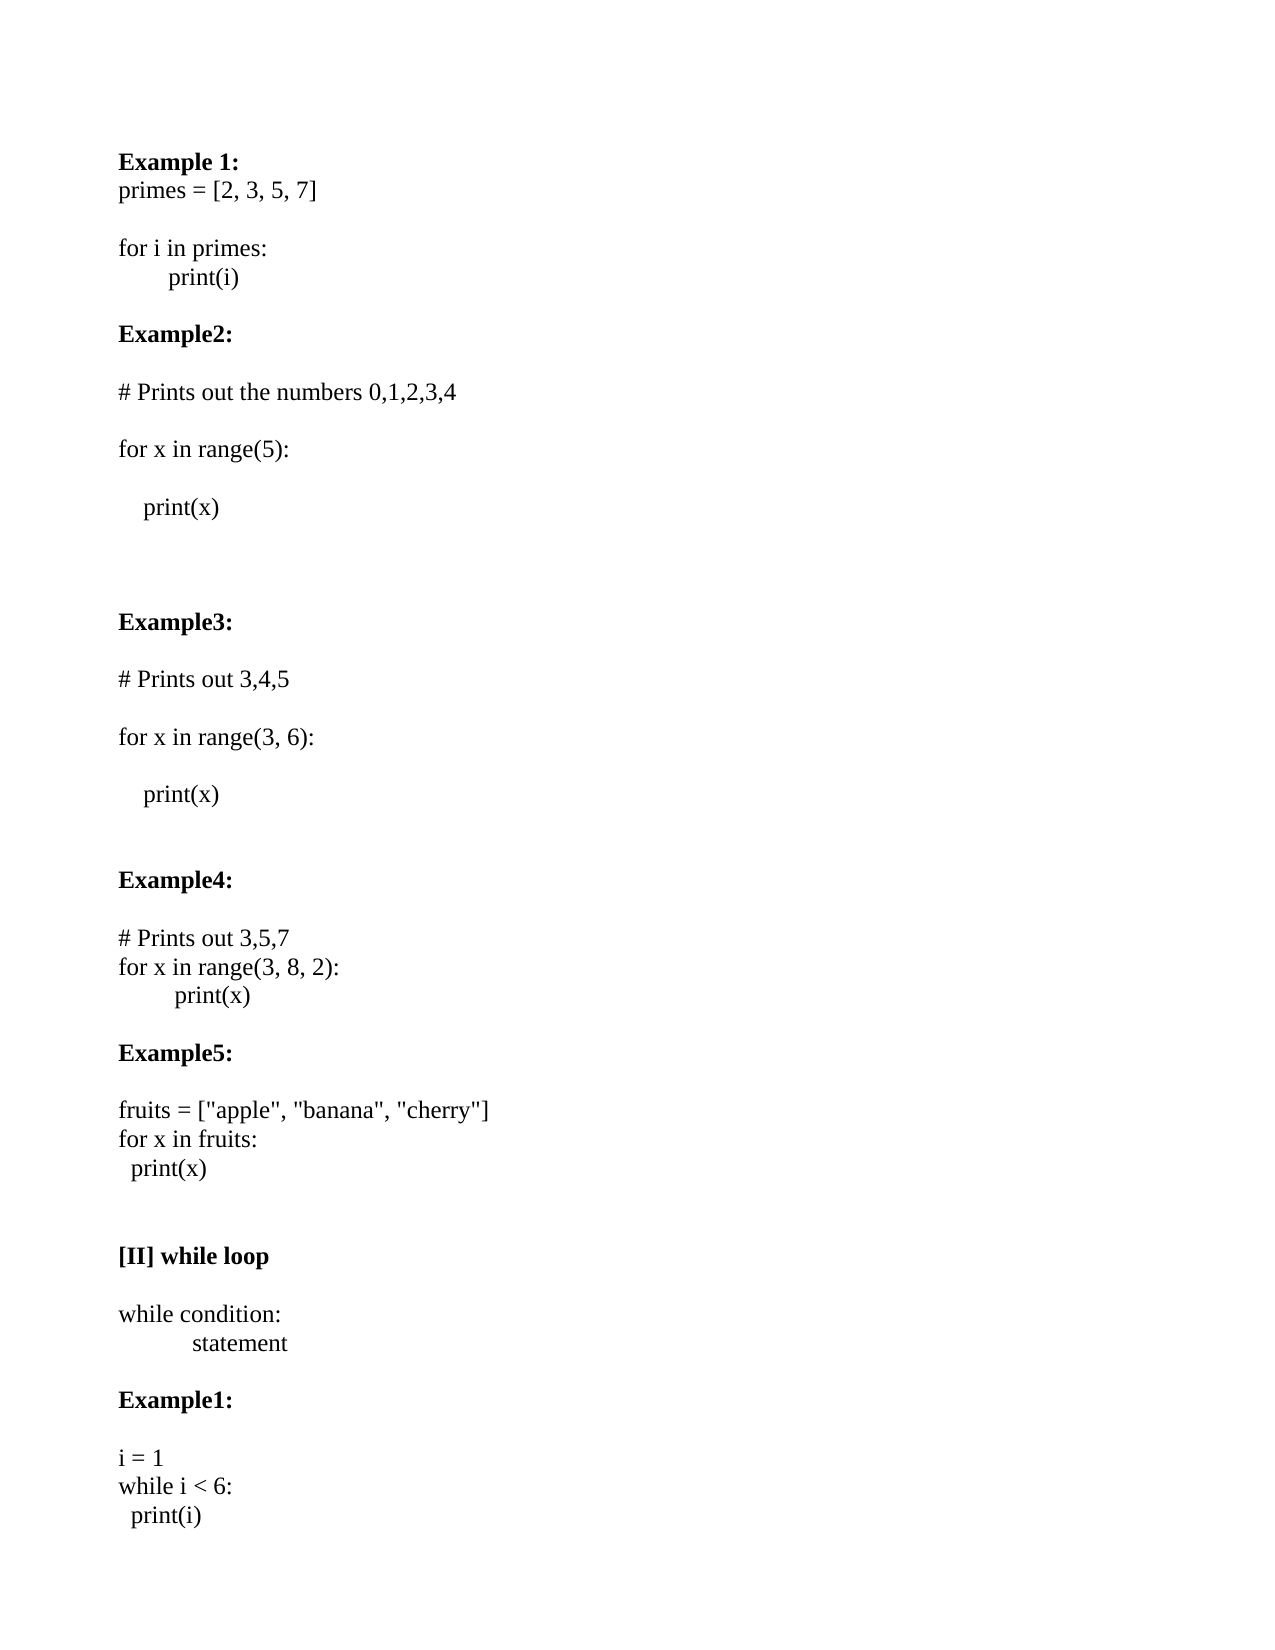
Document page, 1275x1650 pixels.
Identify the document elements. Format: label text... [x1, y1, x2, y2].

text Example 1: [118, 147, 1157, 176]
text for x in range(3, 6): [118, 722, 1157, 751]
text Example2: [118, 319, 1157, 348]
text statement [118, 1328, 1157, 1356]
text for x in range(5): [118, 434, 1157, 463]
text while i < 6: [118, 1471, 1157, 1500]
text print(x) [118, 1153, 1157, 1182]
text print(x) [118, 492, 1157, 521]
text for x in fruits: [118, 1124, 1157, 1153]
text Example5: [118, 1038, 1157, 1067]
text # Prints out the numbers 0,1,2,3,4 [118, 377, 1157, 406]
text print(x) [118, 981, 1157, 1009]
text print(i) [118, 1500, 1157, 1529]
text Example1: [118, 1385, 1157, 1414]
text primes = [2, 3, 5, 7] [118, 176, 1157, 204]
text Example4: [118, 866, 1157, 894]
text fruits = ["apple", "banana", "cherry"] [118, 1096, 1157, 1124]
text i = 1 [118, 1443, 1157, 1471]
text while condition: [118, 1299, 1157, 1328]
text # Prints out 3,5,7 [118, 923, 1157, 952]
text Example3: [118, 607, 1157, 636]
text print(i) [118, 262, 1157, 291]
text [II] while loop [118, 1241, 1157, 1270]
text # Prints out 3,4,5 [118, 664, 1157, 693]
text for x in range(3, 8, 2): [118, 952, 1157, 981]
text for i in primes: [118, 233, 1157, 262]
text print(x) [118, 779, 1157, 808]
